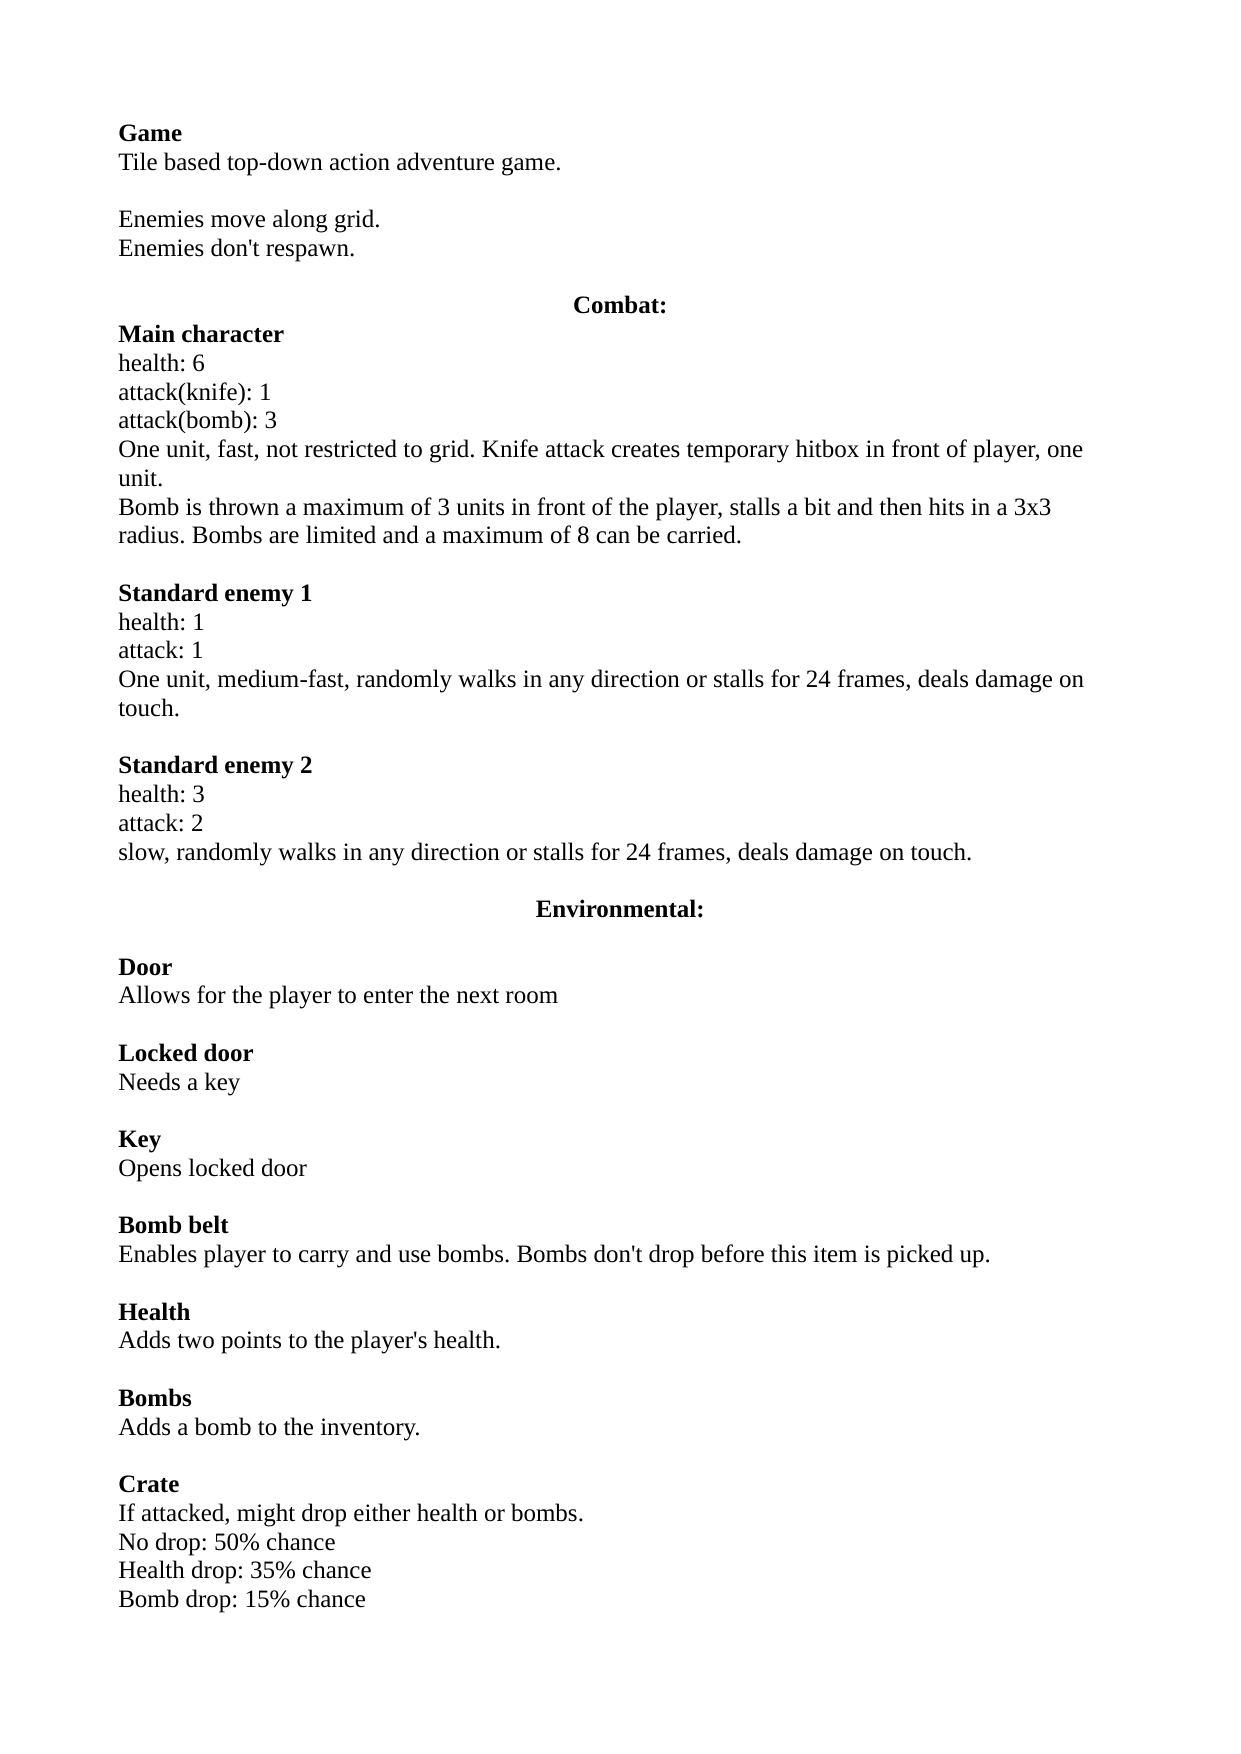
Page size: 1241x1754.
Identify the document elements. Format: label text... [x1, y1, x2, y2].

text Bombs [118, 1383, 1122, 1412]
text Door [118, 952, 1122, 981]
text attack: 1 [118, 636, 1122, 664]
text Enemies don't respawn. [118, 233, 1122, 262]
text Combat: [118, 291, 1122, 319]
text attack: 2 [118, 808, 1122, 837]
text Key [118, 1124, 1122, 1153]
text health: 3 [118, 779, 1122, 808]
text Game [118, 118, 1122, 147]
text slow, randomly walks in any direction or stalls for 24 frames, deals damage on touch. [118, 837, 1122, 866]
text Opens locked door [118, 1153, 1122, 1182]
text Standard enemy 2 [118, 751, 1122, 779]
text Enables player to carry and use bombs. Bombs don't drop before this item is picked up. [118, 1239, 1122, 1268]
text Standard enemy 1 [118, 578, 1122, 607]
text Environmental: [118, 894, 1122, 923]
text Tile based top-down action adventure game. [118, 147, 1122, 176]
text health: 1 [118, 607, 1122, 636]
text Needs a key [118, 1067, 1122, 1096]
text Enemies move along grid. [118, 204, 1122, 233]
text attack(bomb): 3 [118, 406, 1122, 434]
text If attacked, might drop either health or bombs. [118, 1498, 1122, 1527]
text Adds two points to the player's health. [118, 1326, 1122, 1354]
text Bomb belt [118, 1211, 1122, 1239]
text No drop: 50% chance [118, 1527, 1122, 1556]
text Crate [118, 1469, 1122, 1498]
text Adds a bomb to the inventory. [118, 1412, 1122, 1441]
text Health [118, 1297, 1122, 1326]
text One unit, medium-fast, randomly walks in any direction or stalls for 24 frames, deals damage on touch. [118, 664, 1122, 722]
text attack(knife): 1 [118, 377, 1122, 406]
text Health drop: 35% chance [118, 1556, 1122, 1584]
text health: 6 [118, 348, 1122, 377]
text Main character [118, 319, 1122, 348]
text Locked door [118, 1038, 1122, 1067]
text Bomb drop: 15% chance [118, 1584, 1122, 1613]
text One unit, fast, not restricted to grid. Knife attack creates temporary hitbox in front of player, one unit. [118, 434, 1122, 492]
text Bomb is thrown a maximum of 3 units in front of the player, stalls a bit and then hits in a 3x3 radius. Bombs are limited and a maximum of 8 can be carried. [118, 492, 1122, 549]
text Allows for the player to enter the next room [118, 981, 1122, 1009]
